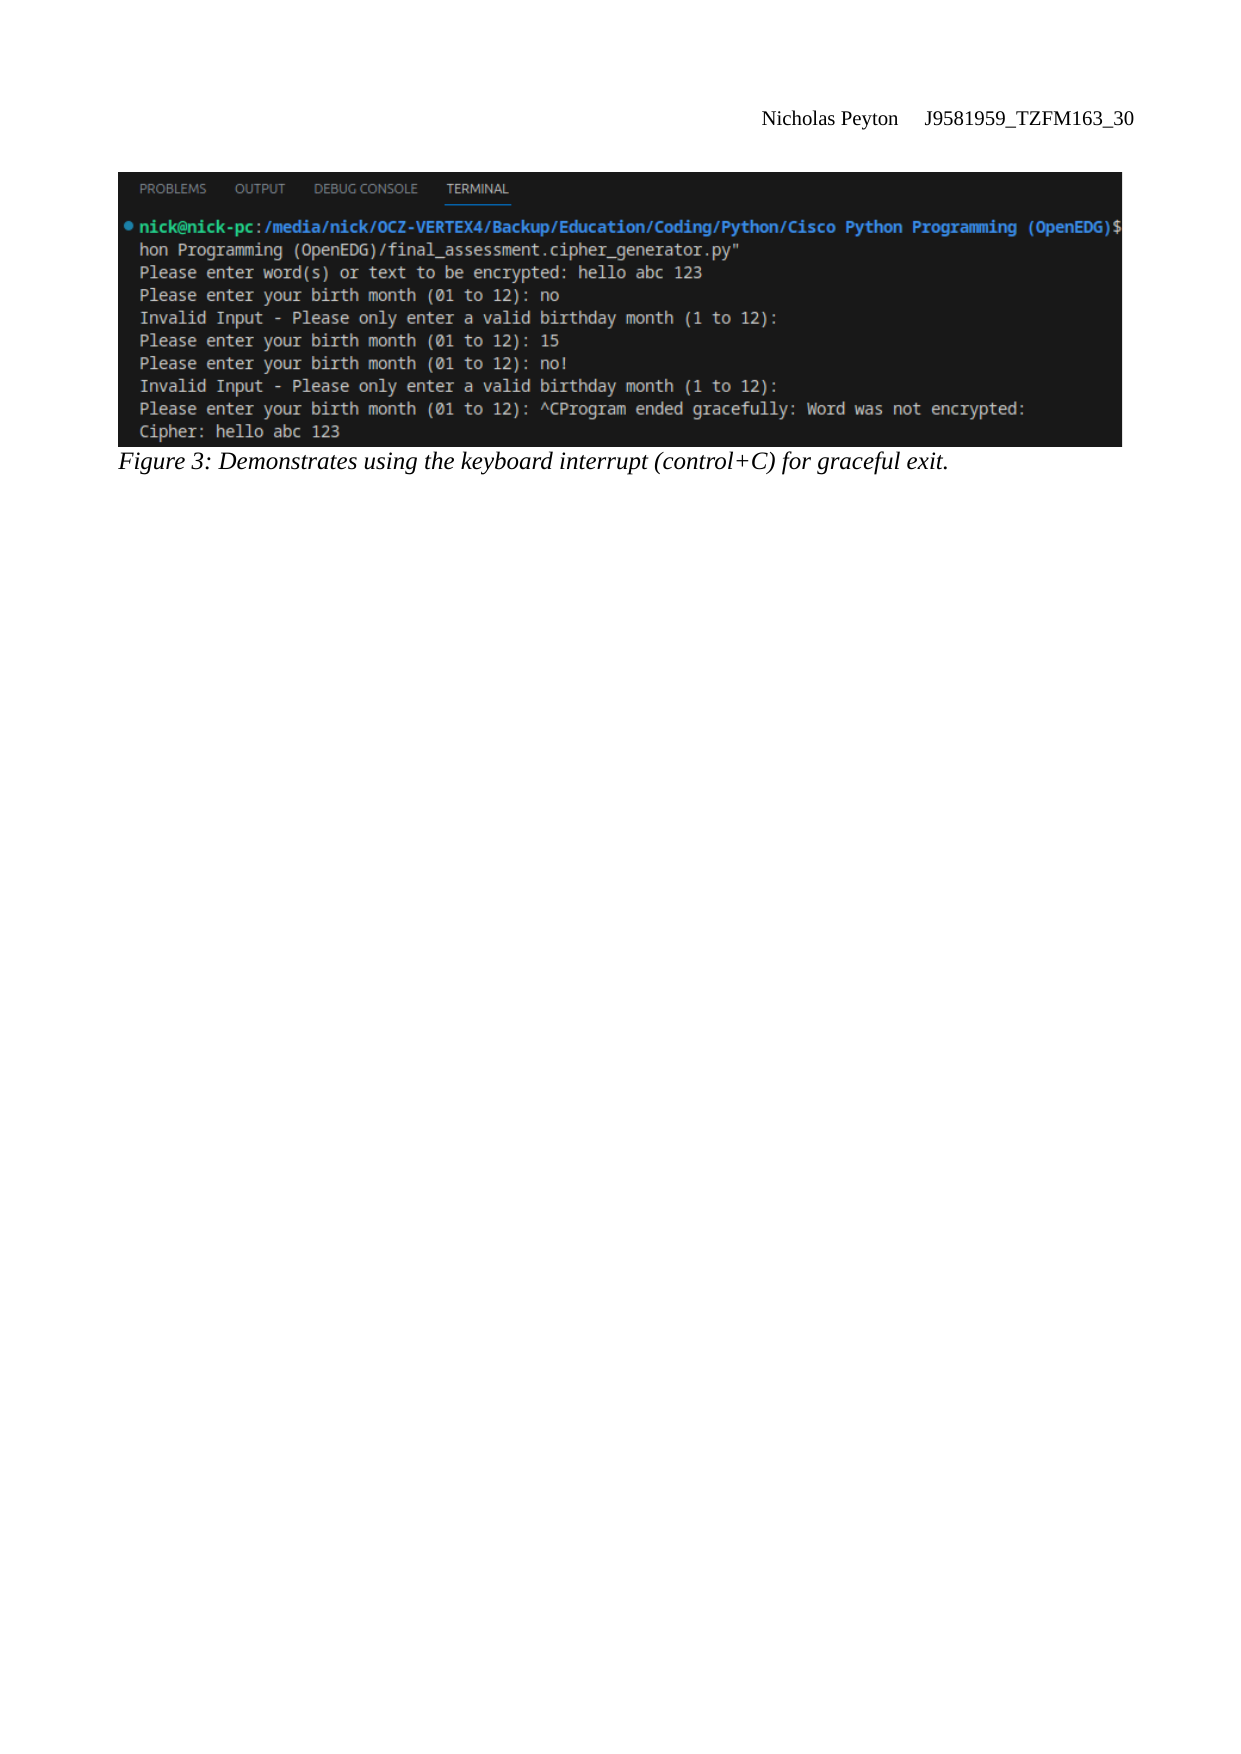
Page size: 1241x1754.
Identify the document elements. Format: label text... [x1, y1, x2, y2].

picture [118, 172, 1123, 447]
text Figure 3: Demonstrates using the keyboard interrupt (control+C) for graceful exit. [118, 447, 1122, 475]
